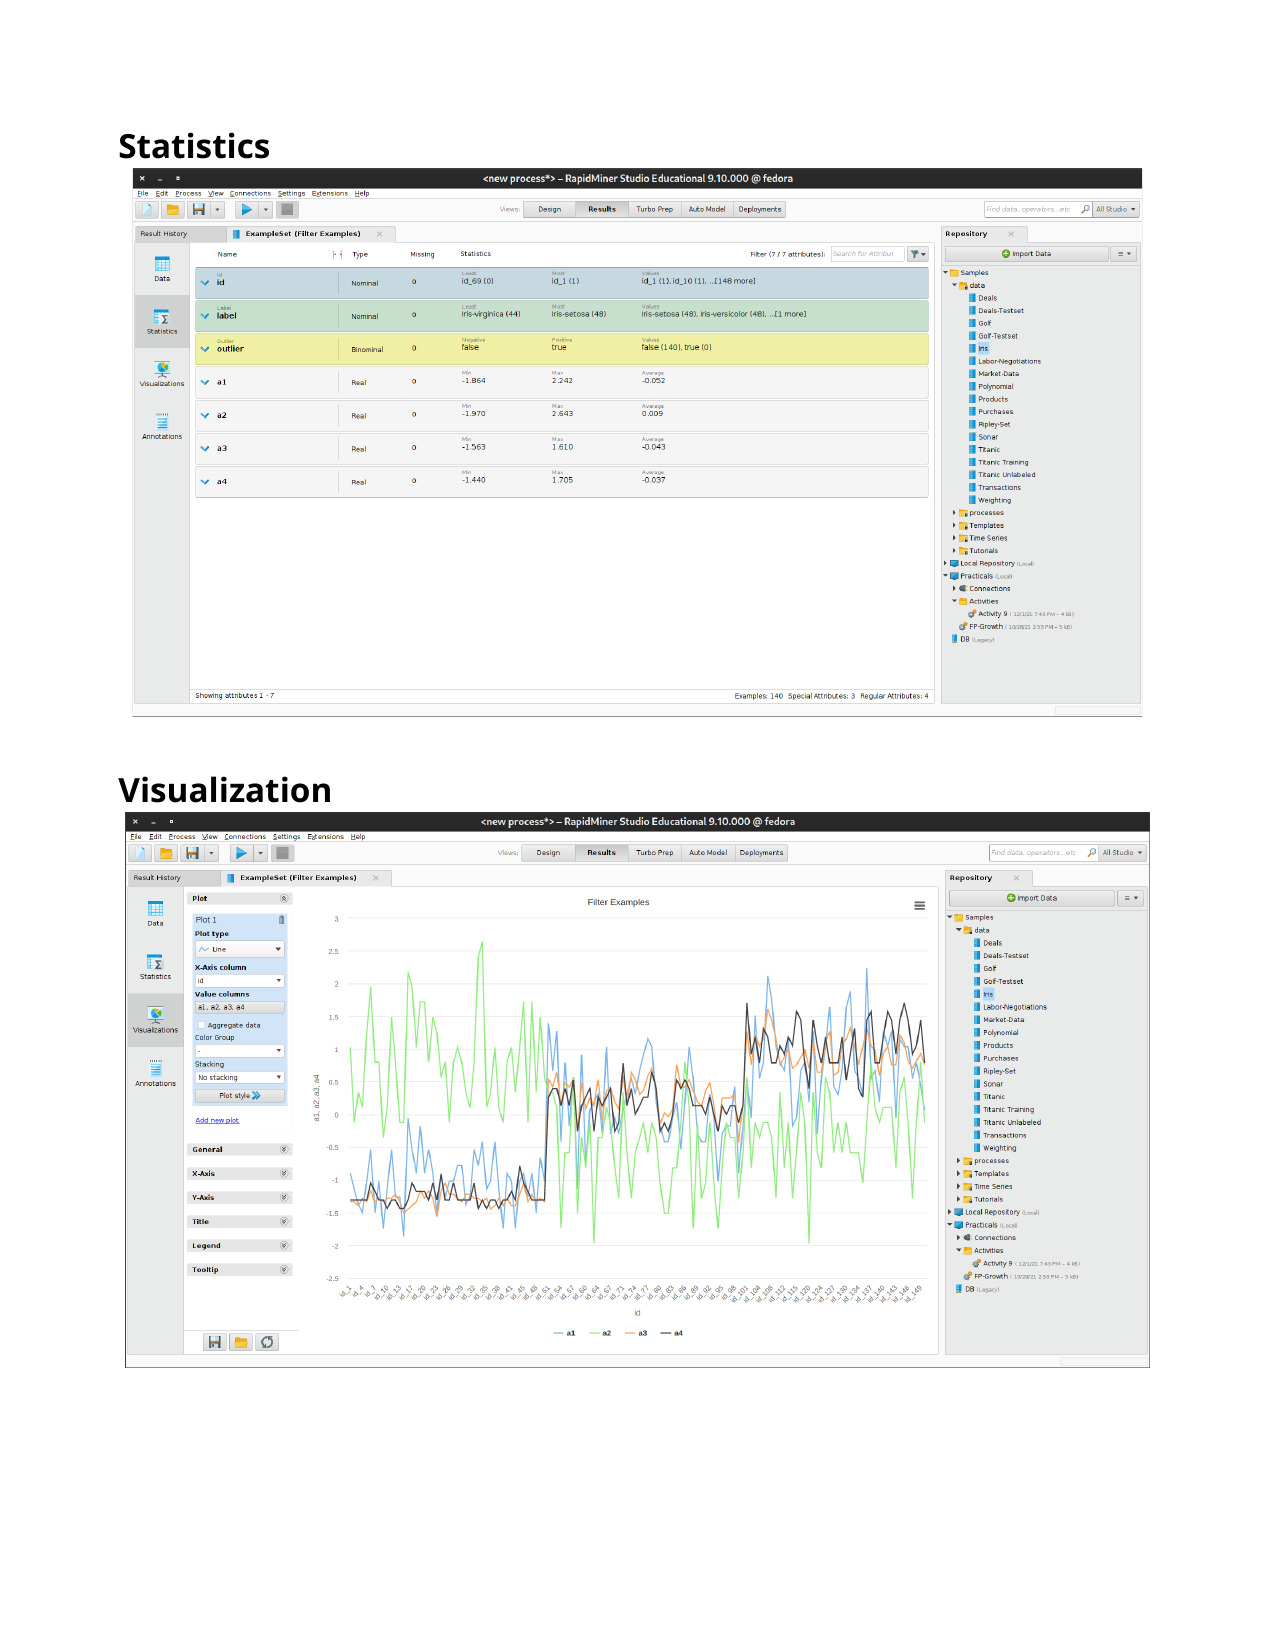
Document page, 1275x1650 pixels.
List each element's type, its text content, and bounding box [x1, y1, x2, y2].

title Statistics [118, 123, 1157, 168]
title Visualization [118, 767, 1157, 812]
picture [125, 812, 1150, 1368]
picture [132, 168, 1143, 717]
